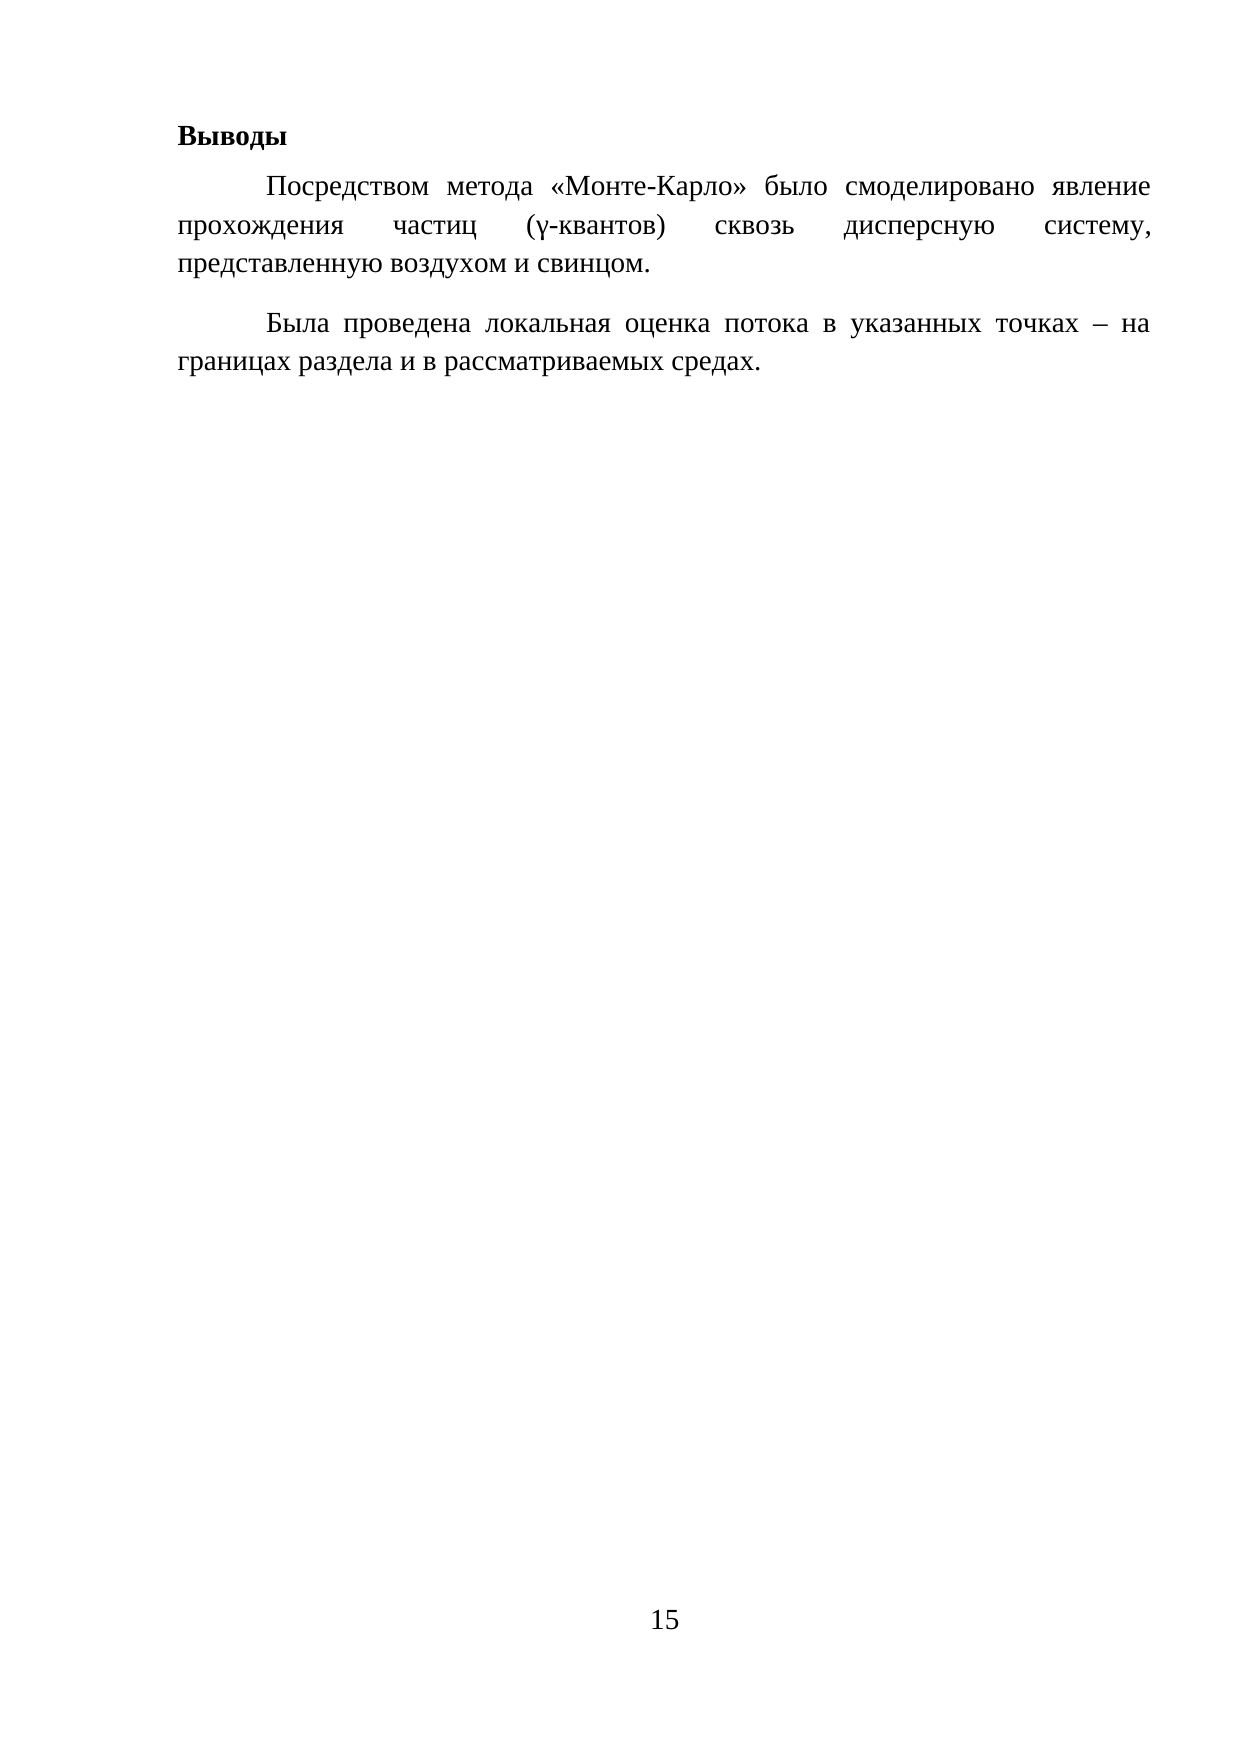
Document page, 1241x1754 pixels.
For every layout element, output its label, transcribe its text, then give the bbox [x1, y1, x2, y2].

subtitle Выводы [177, 118, 1231, 152]
text Была проведена локальная оценка потока в указанных точках – на границах раздела и в рассматриваемых средах. [177, 305, 1152, 377]
text Посредством метода «Монте-Карло» было смоделировано явление прохождения частиц (γ-квантов) сквозь дисперсную систему, представленную воздухом и свинцом. [177, 168, 1152, 279]
